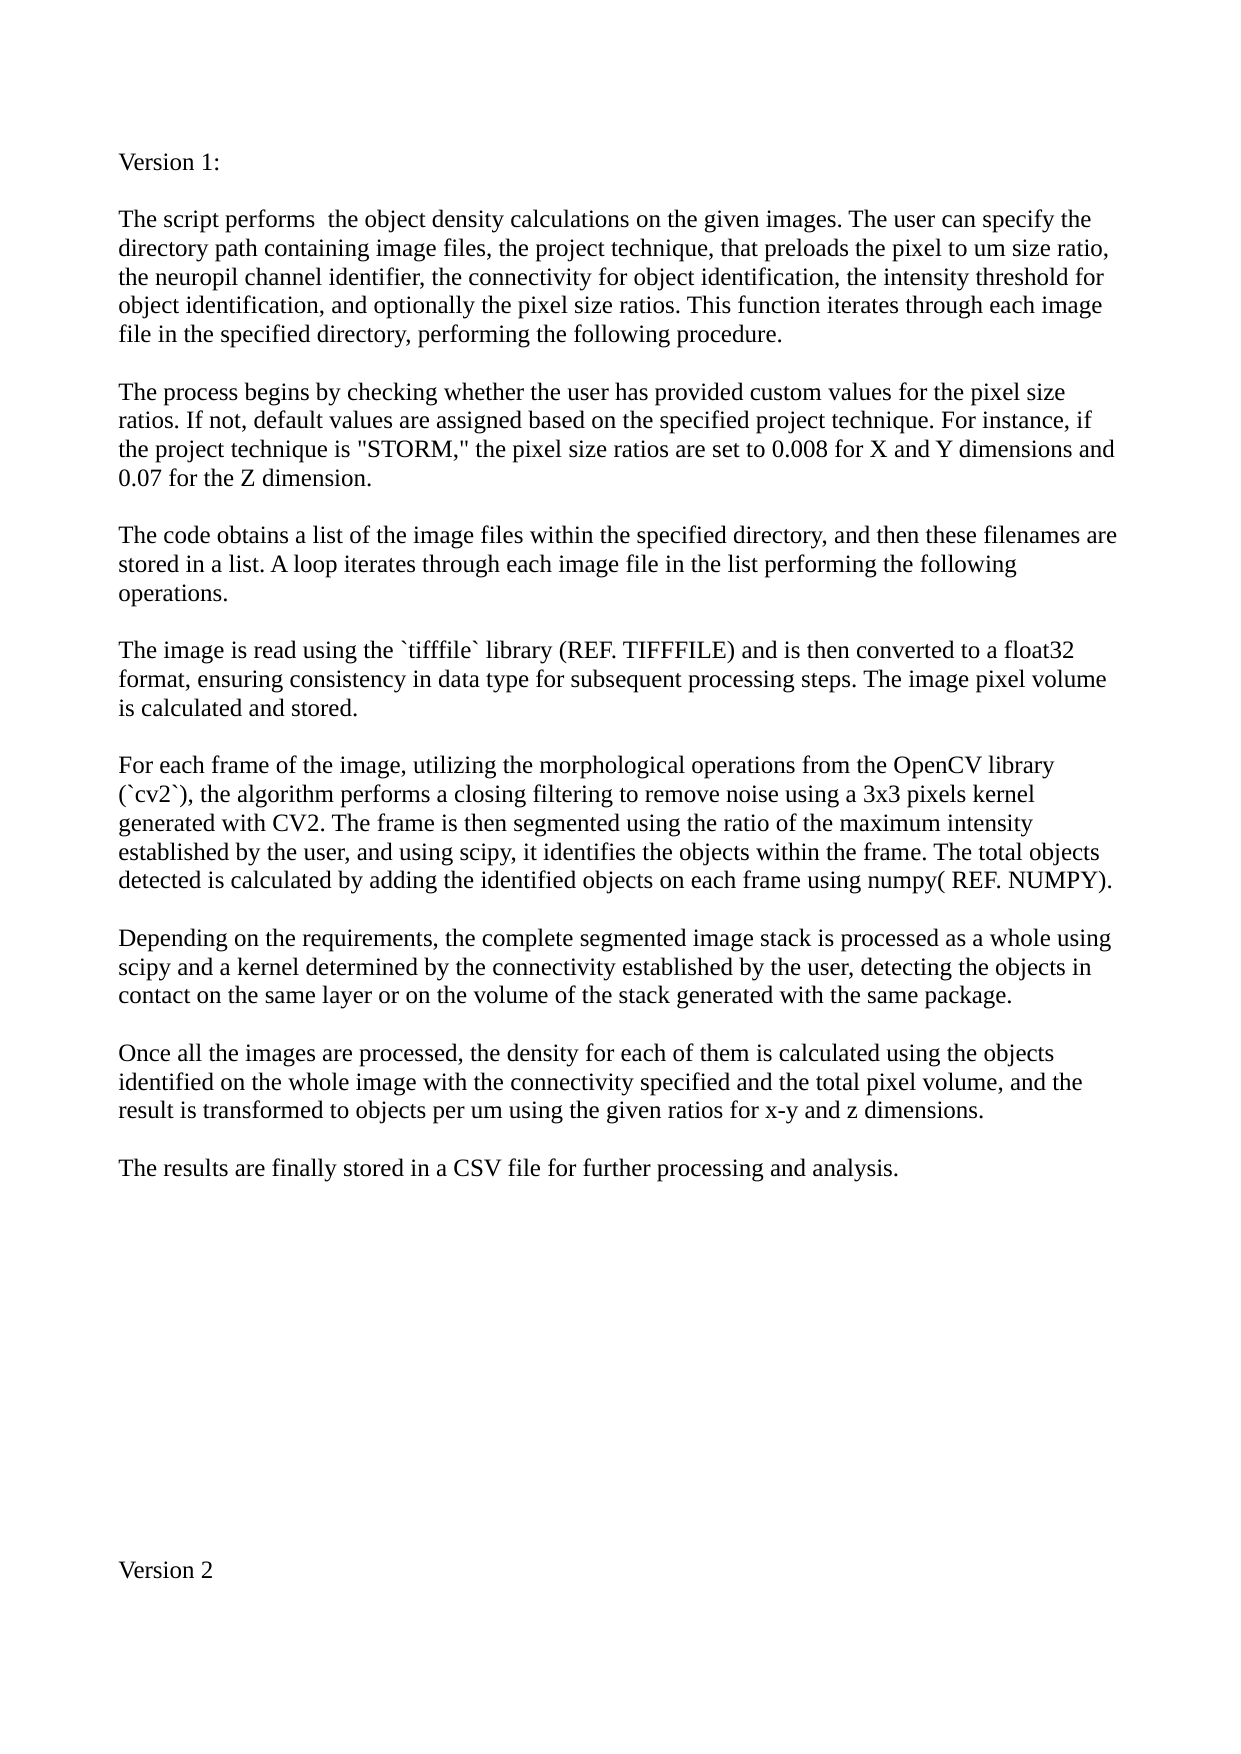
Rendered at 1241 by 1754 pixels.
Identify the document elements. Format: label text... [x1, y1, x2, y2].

text The results are finally stored in a CSV file for further processing and analysis. [118, 1153, 1122, 1182]
text The image is read using the `tifffile` library (REF. TIFFFILE) and is then converted to a float32 format, ensuring consistency in data type for subsequent processing steps. The image pixel volume is calculated and stored. [118, 636, 1122, 722]
text The process begins by checking whether the user has provided custom values for the pixel size ratios. If not, default values are assigned based on the specified project technique. For instance, if the project technique is "STORM," the pixel size ratios are set to 0.008 for X and Y dimensions and 0.07 for the Z dimension. [118, 377, 1122, 492]
text Version 2 [118, 1556, 1122, 1584]
text Version 1: [118, 147, 1122, 176]
text Depending on the requirements, the complete segmented image stack is processed as a whole using scipy and a kernel determined by the connectivity established by the user, detecting the objects in contact on the same layer or on the volume of the stack generated with the same package. [118, 923, 1122, 1009]
text The code obtains a list of the image files within the specified directory, and then these filenames are stored in a list. A loop iterates through each image file in the list performing the following operations. [118, 521, 1122, 607]
text Once all the images are processed, the density for each of them is calculated using the objects identified on the whole image with the connectivity specified and the total pixel volume, and the result is transformed to objects per um using the given ratios for x-y and z dimensions. [118, 1038, 1122, 1124]
text For each frame of the image, utilizing the morphological operations from the OpenCV library (`cv2`), the algorithm performs a closing filtering to remove noise using a 3x3 pixels kernel generated with CV2. The frame is then segmented using the ratio of the maximum intensity established by the user, and using scipy, it identifies the objects within the frame. The total objects detected is calculated by adding the identified objects on each frame using numpy( REF. NUMPY). [118, 751, 1122, 894]
text The script performs the object density calculations on the given images. The user can specify the directory path containing image files, the project technique, that preloads the pixel to um size ratio, the neuropil channel identifier, the connectivity for object identification, the intensity threshold for object identification, and optionally the pixel size ratios. This function iterates through each image file in the specified directory, performing the following procedure. [118, 204, 1122, 348]
